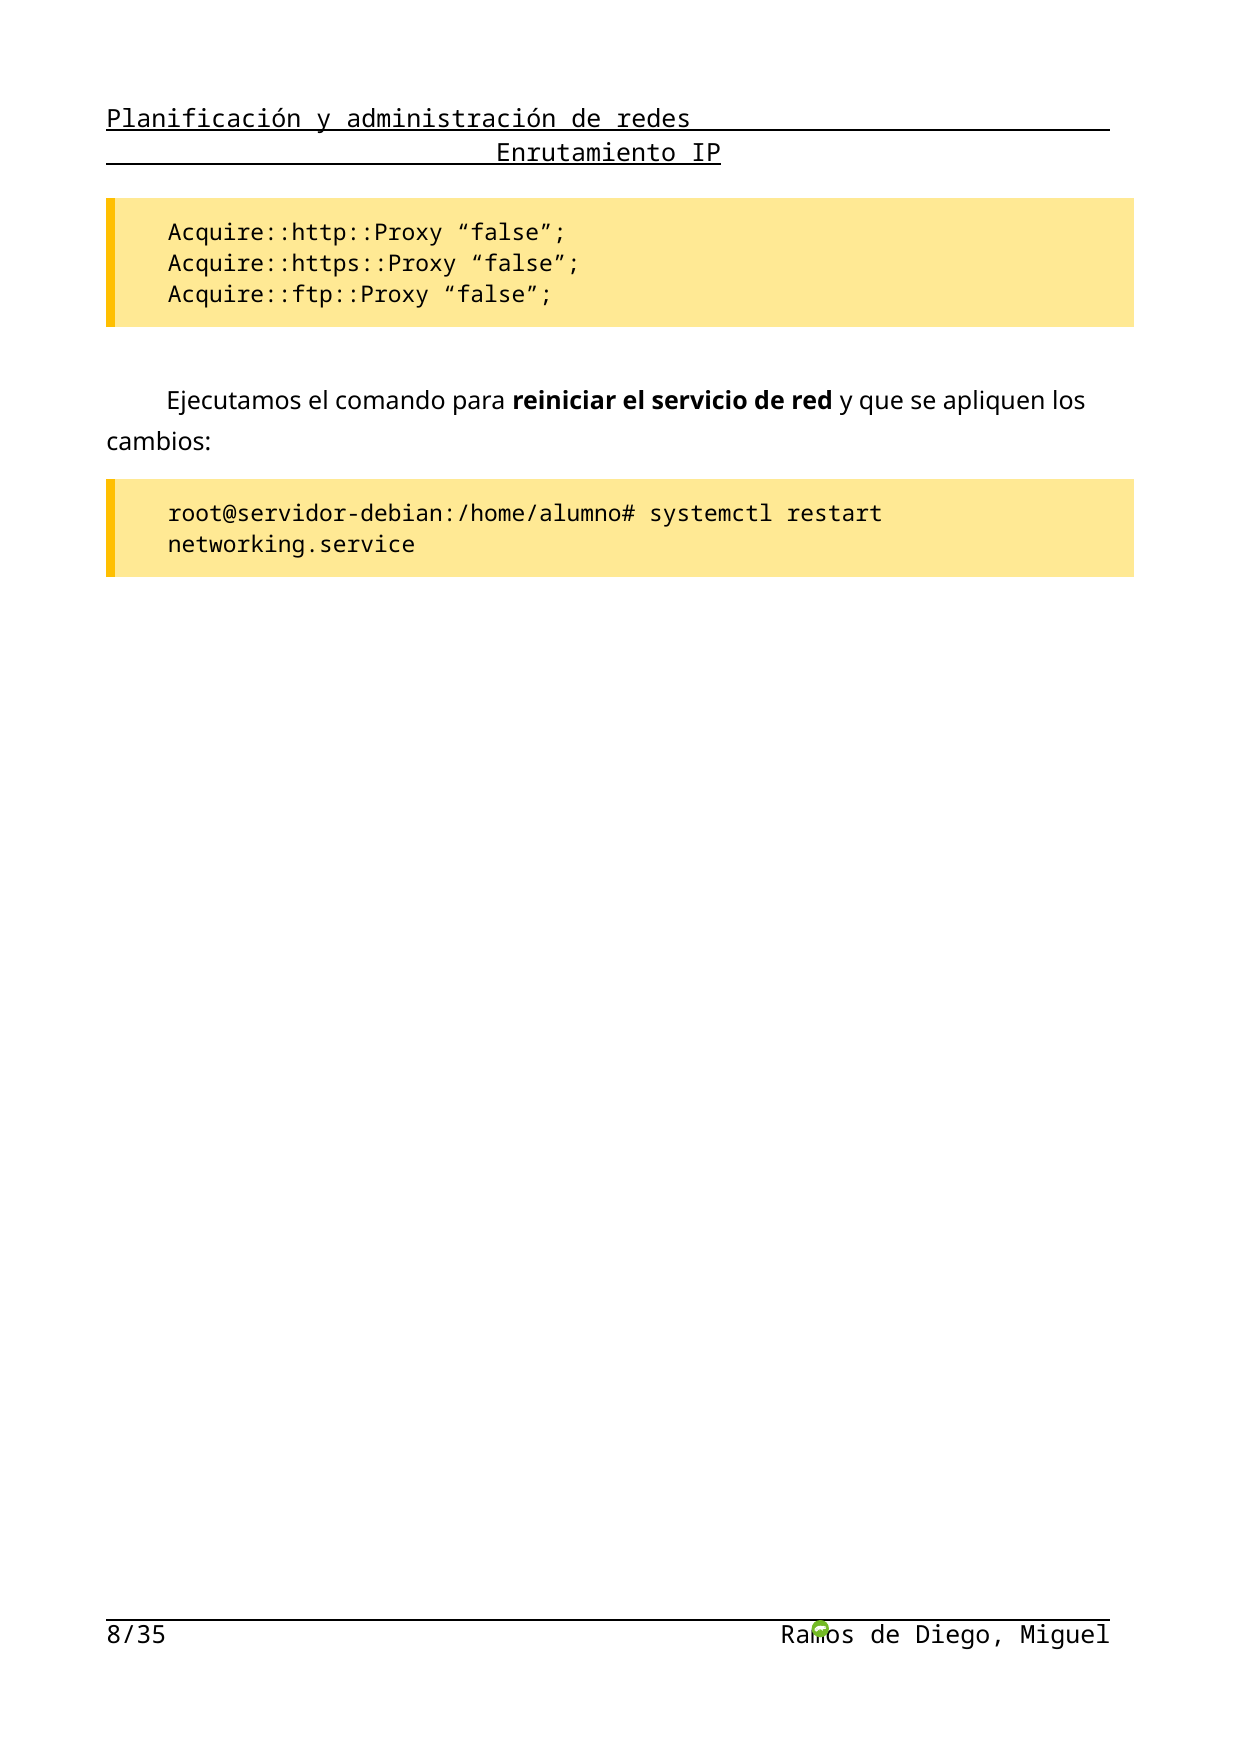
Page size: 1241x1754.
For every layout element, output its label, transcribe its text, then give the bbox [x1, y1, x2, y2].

text root@servidor-debian:/home/alumno# systemctl restart networking.service [115, 479, 1134, 577]
text Acquire::http::Proxy “false”; [115, 198, 1134, 247]
text Ejecutamos el comando para reiniciar el servicio de red y que se apliquen los cambios: [106, 383, 1134, 458]
text Acquire::https::Proxy “false”; [115, 247, 1134, 278]
text Acquire::ftp::Proxy “false”; [115, 278, 1134, 327]
